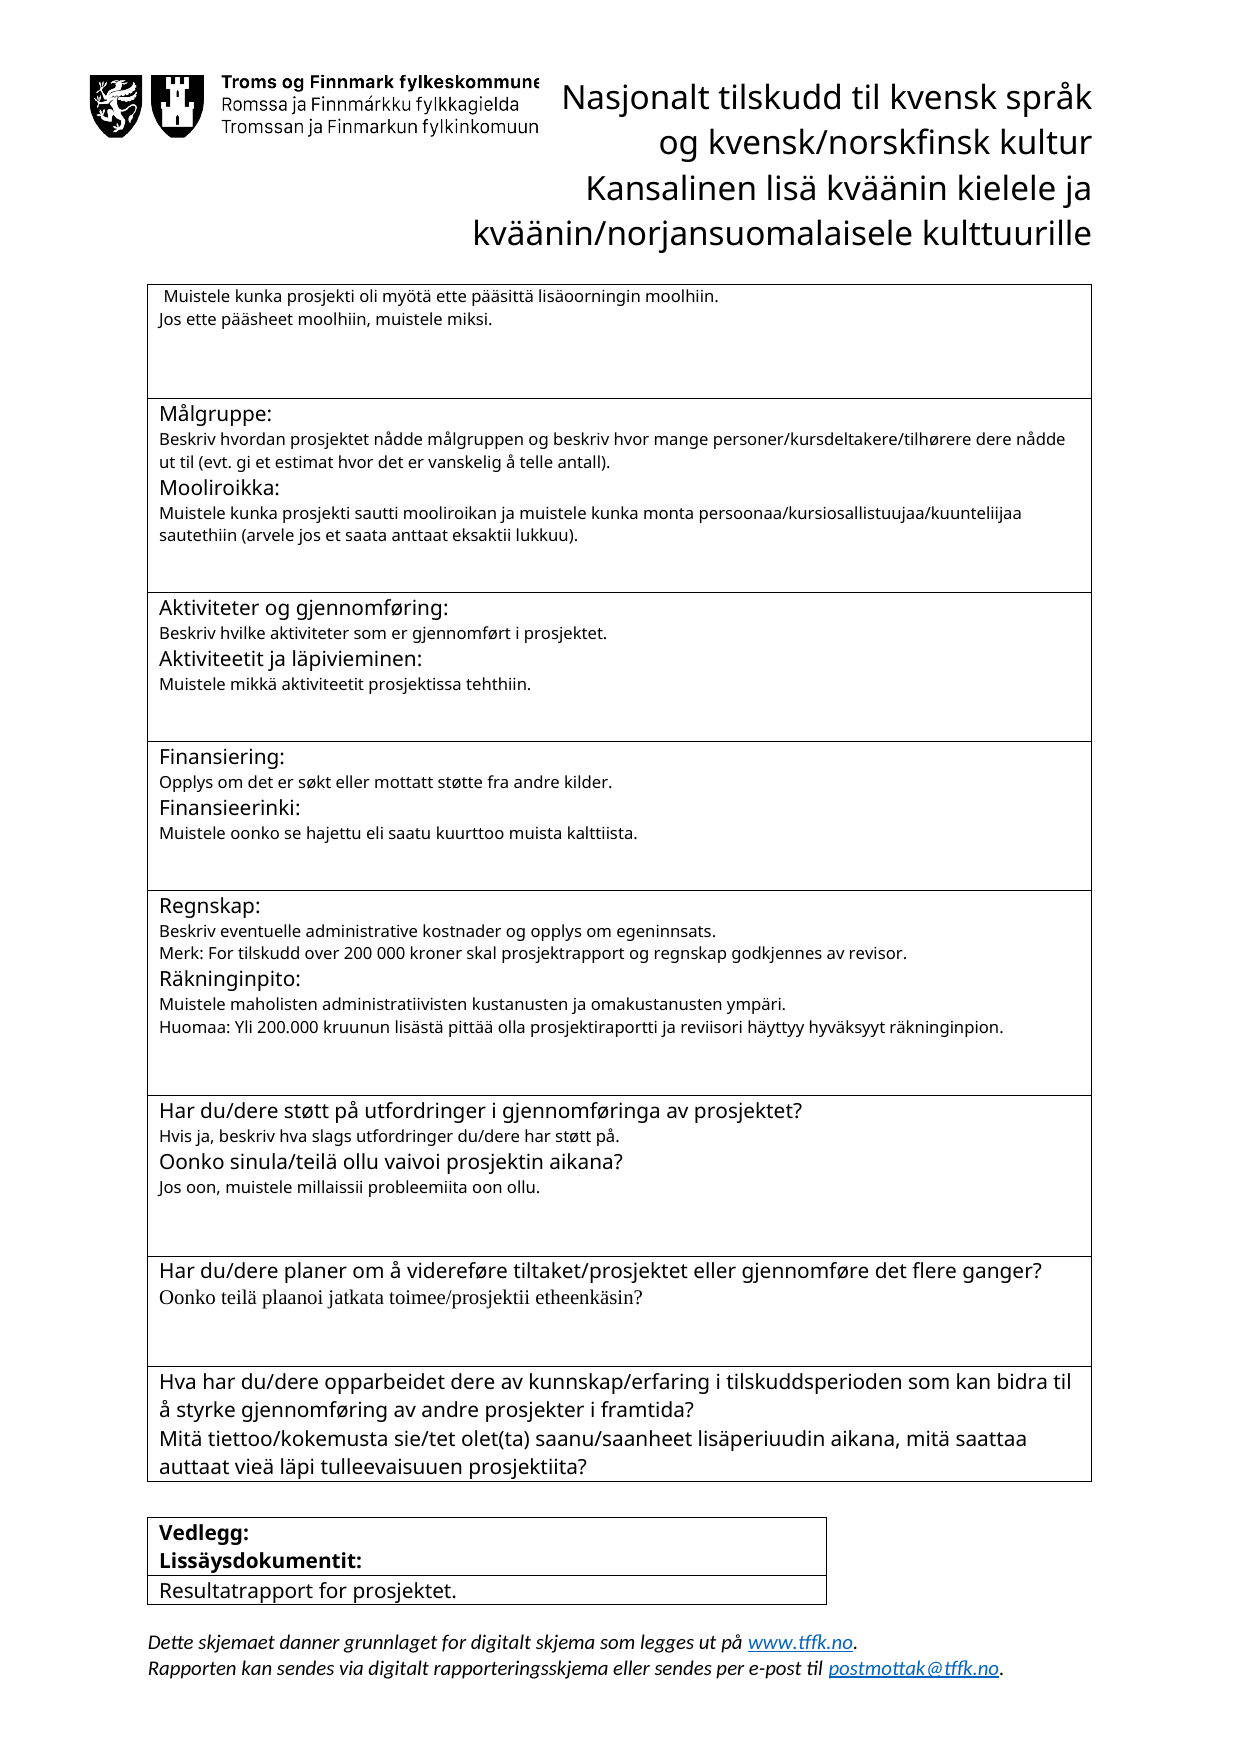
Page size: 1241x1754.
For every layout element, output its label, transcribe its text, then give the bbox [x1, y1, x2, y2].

picture [101, 75, 543, 142]
table_cell Resultatrapport for prosjektet. [148, 1576, 826, 1604]
table_cell Aktiviteter og gjennomføring: Beskriv hvilke aktiviteter som er gjennomført i prosjektet. Aktiviteetit ja läpivieminen: Muistele mikkä aktiviteetit prosjektissa tehthiin. [148, 593, 1091, 741]
table_header Muistele kunka prosjekti oli myötä ette pääsittä lisäoorningin moolhiin. Jos ette pääsheet moolhiin, muistele miksi. [148, 285, 1091, 398]
table_cell Målgruppe: Beskriv hvordan prosjektet nådde målgruppen og beskriv hvor mange personer/kursdeltakere/tilhørere dere nådde ut til (evt. gi et estimat hvor det er vanskelig å telle antall). Mooliroikka: Muistele kunka prosjekti sautti mooliroikan ja muistele kunka monta persoonaa/kursiosallistuujaa/kuunteliijaa sautethiin (arvele jos et saata anttaat eksaktii lukkuu). [148, 399, 1091, 592]
table_cell Hva har du/dere opparbeidet dere av kunnskap/erfaring i tilskuddsperioden som kan bidra til å styrke gjennomføring av andre prosjekter i framtida? Mitä tiettoo/kokemusta sie/tet olet(ta) saanu/saanheet lisäperiuudin aikana, mitä saattaa auttaat vieä läpi tulleevaisuuen prosjektiita? [148, 1367, 1091, 1481]
table_cell Har du/dere støtt på utfordringer i gjennomføringa av prosjektet? Hvis ja, beskriv hva slags utfordringer du/dere har støtt på. Oonko sinula/teilä ollu vaivoi prosjektin aikana? Jos oon, muistele millaissii probleemiita oon ollu. [148, 1096, 1091, 1256]
table_cell Regnskap: Beskriv eventuelle administrative kostnader og opplys om egeninnsats. Merk: For tilskudd over 200 000 kroner skal prosjektrapport og regnskap godkjennes av revisor. Räkninginpito: Muistele maholisten administratiivisten kustanusten ja omakustanusten ympäri. Huomaa: Yli 200.000 kruunun lisästä pittää olla prosjektiraportti ja reviisori häyttyy hyväksyyt räkninginpion. [148, 891, 1091, 1095]
table_header Vedlegg: Lissäysdokumentit: [148, 1518, 826, 1575]
table_cell Finansiering: Opplys om det er søkt eller mottatt støtte fra andre kilder. Finansieerinki: Muistele oonko se hajettu eli saatu kuurttoo muista kalttiista. [148, 742, 1091, 890]
table_cell Har du/dere planer om å videreføre tiltaket/prosjektet eller gjennomføre det flere ganger? Oonko teilä plaanoi jatkata toimee/prosjektii etheenkäsin? [148, 1257, 1091, 1366]
